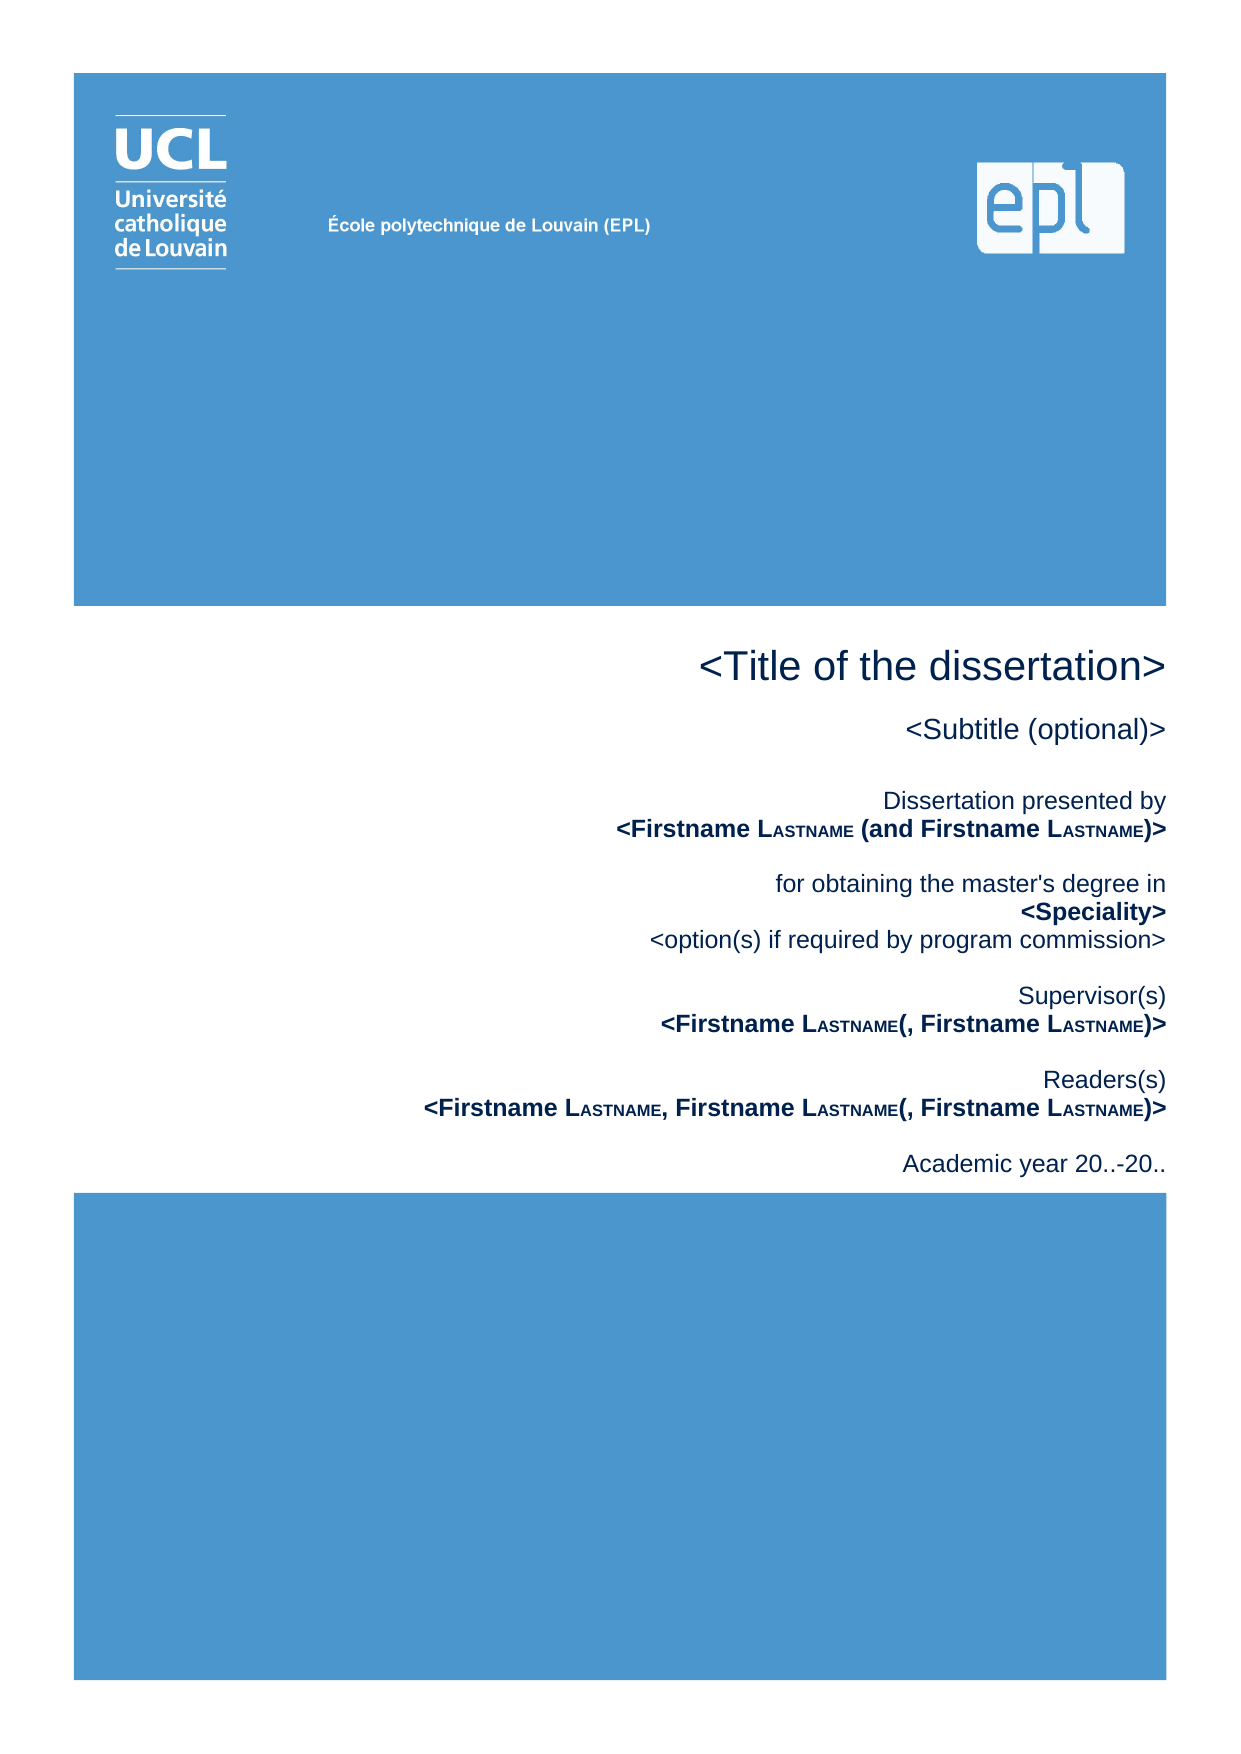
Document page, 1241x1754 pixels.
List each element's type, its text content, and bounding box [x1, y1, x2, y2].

picture [73, 73, 1167, 606]
text for obtaining the master's degree in [74, 870, 1166, 898]
text Academic year 20..-20.. [74, 1149, 1166, 1177]
subtitle <Subtitle (optional)> [74, 713, 1166, 746]
text <option(s) if required by program commission> [74, 926, 1166, 954]
text Supervisor(s) [74, 982, 1166, 1010]
text Readers(s) [74, 1066, 1166, 1094]
text <Speciality> [74, 898, 1166, 926]
text <Firstname Lastname(, Firstname Lastname)> [74, 1010, 1166, 1038]
text Dissertation presented by [74, 787, 1166, 814]
text <Firstname Lastname, Firstname Lastname(, Firstname Lastname)> [74, 1094, 1166, 1122]
title <Title of the dissertation> [74, 643, 1166, 690]
text <Firstname Lastname (and Firstname Lastname)> [74, 814, 1166, 842]
